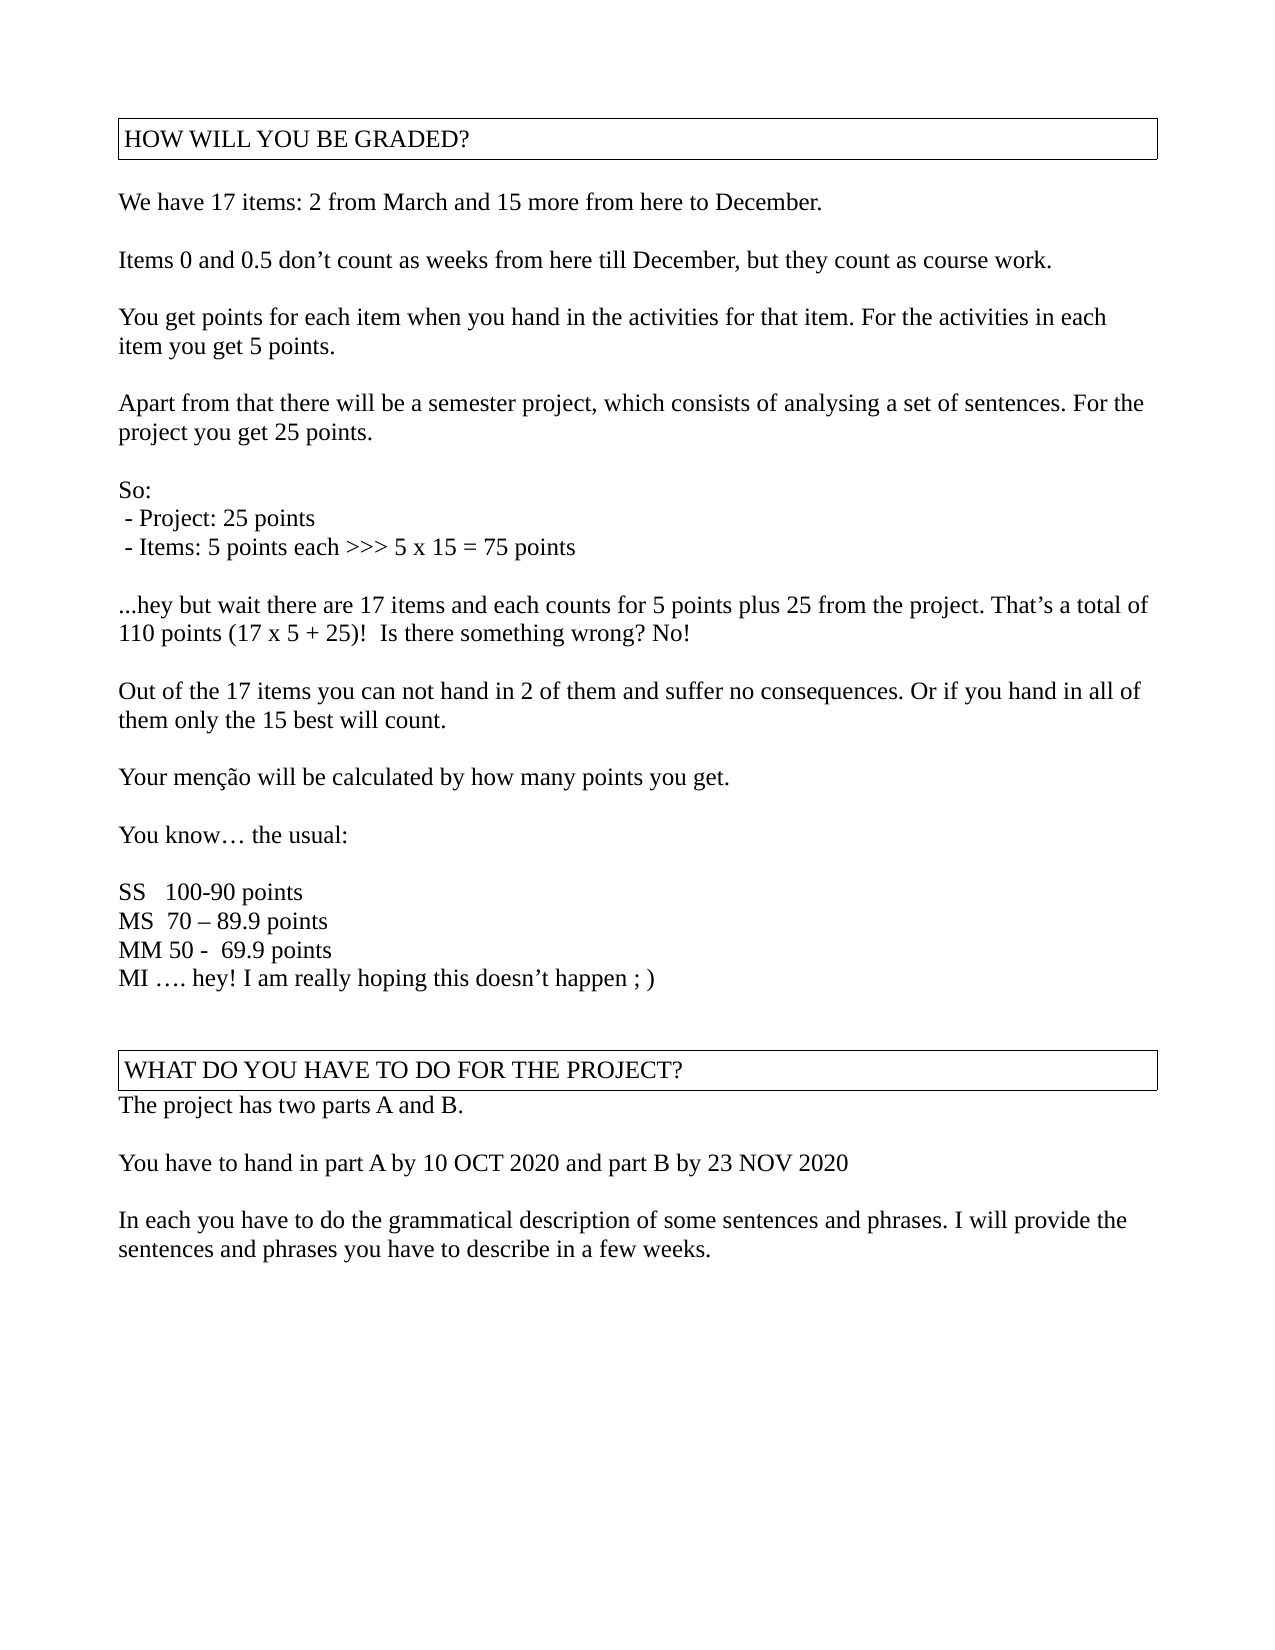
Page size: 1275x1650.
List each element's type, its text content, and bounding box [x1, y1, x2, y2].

text In each you have to do the grammatical description of some sentences and phrases. I will provide the sentences and phrases you have to describe in a few weeks. [118, 1205, 1157, 1263]
text - Project: 25 points [118, 503, 1157, 532]
text Out of the 17 items you can not hand in 2 of them and suffer no consequences. Or if you hand in all of them only the 15 best will count. [118, 676, 1157, 733]
text We have 17 items: 2 from March and 15 more from here to December. [118, 187, 1157, 216]
text So: [118, 475, 1157, 503]
text The project has two parts A and B. [118, 1091, 1157, 1119]
table_header HOW WILL YOU BE GRADED? [119, 119, 1157, 158]
text Apart from that there will be a semester project, which consists of analysing a set of sentences. For the project you get 25 points. [118, 388, 1157, 446]
text 110 points (17 x 5 + 25)! Is there something wrong? No! [118, 618, 1157, 647]
text Items 0 and 0.5 don’t count as weeks from here till December, but they count as course work. [118, 245, 1157, 273]
text You know… the usual: [118, 820, 1157, 848]
text ...hey but wait there are 17 items and each counts for 5 points plus 25 from the project. That’s a total of [118, 590, 1157, 618]
text You have to hand in part A by 10 OCT 2020 and part B by 23 NOV 2020 [118, 1148, 1157, 1176]
text Your menção will be calculated by how many points you get. [118, 762, 1157, 791]
text - Items: 5 points each >>> 5 x 15 = 75 points [118, 532, 1157, 561]
text MM 50 - 69.9 points [118, 935, 1157, 963]
text SS 100-90 points [118, 877, 1157, 906]
text MI …. hey! I am really hoping this doesn’t happen ; ) [118, 963, 1157, 992]
text MS 70 – 89.9 points [118, 906, 1157, 935]
table_header WHAT DO YOU HAVE TO DO FOR THE PROJECT? [119, 1051, 1157, 1090]
text You get points for each item when you hand in the activities for that item. For the activities in each item you get 5 points. [118, 302, 1157, 360]
